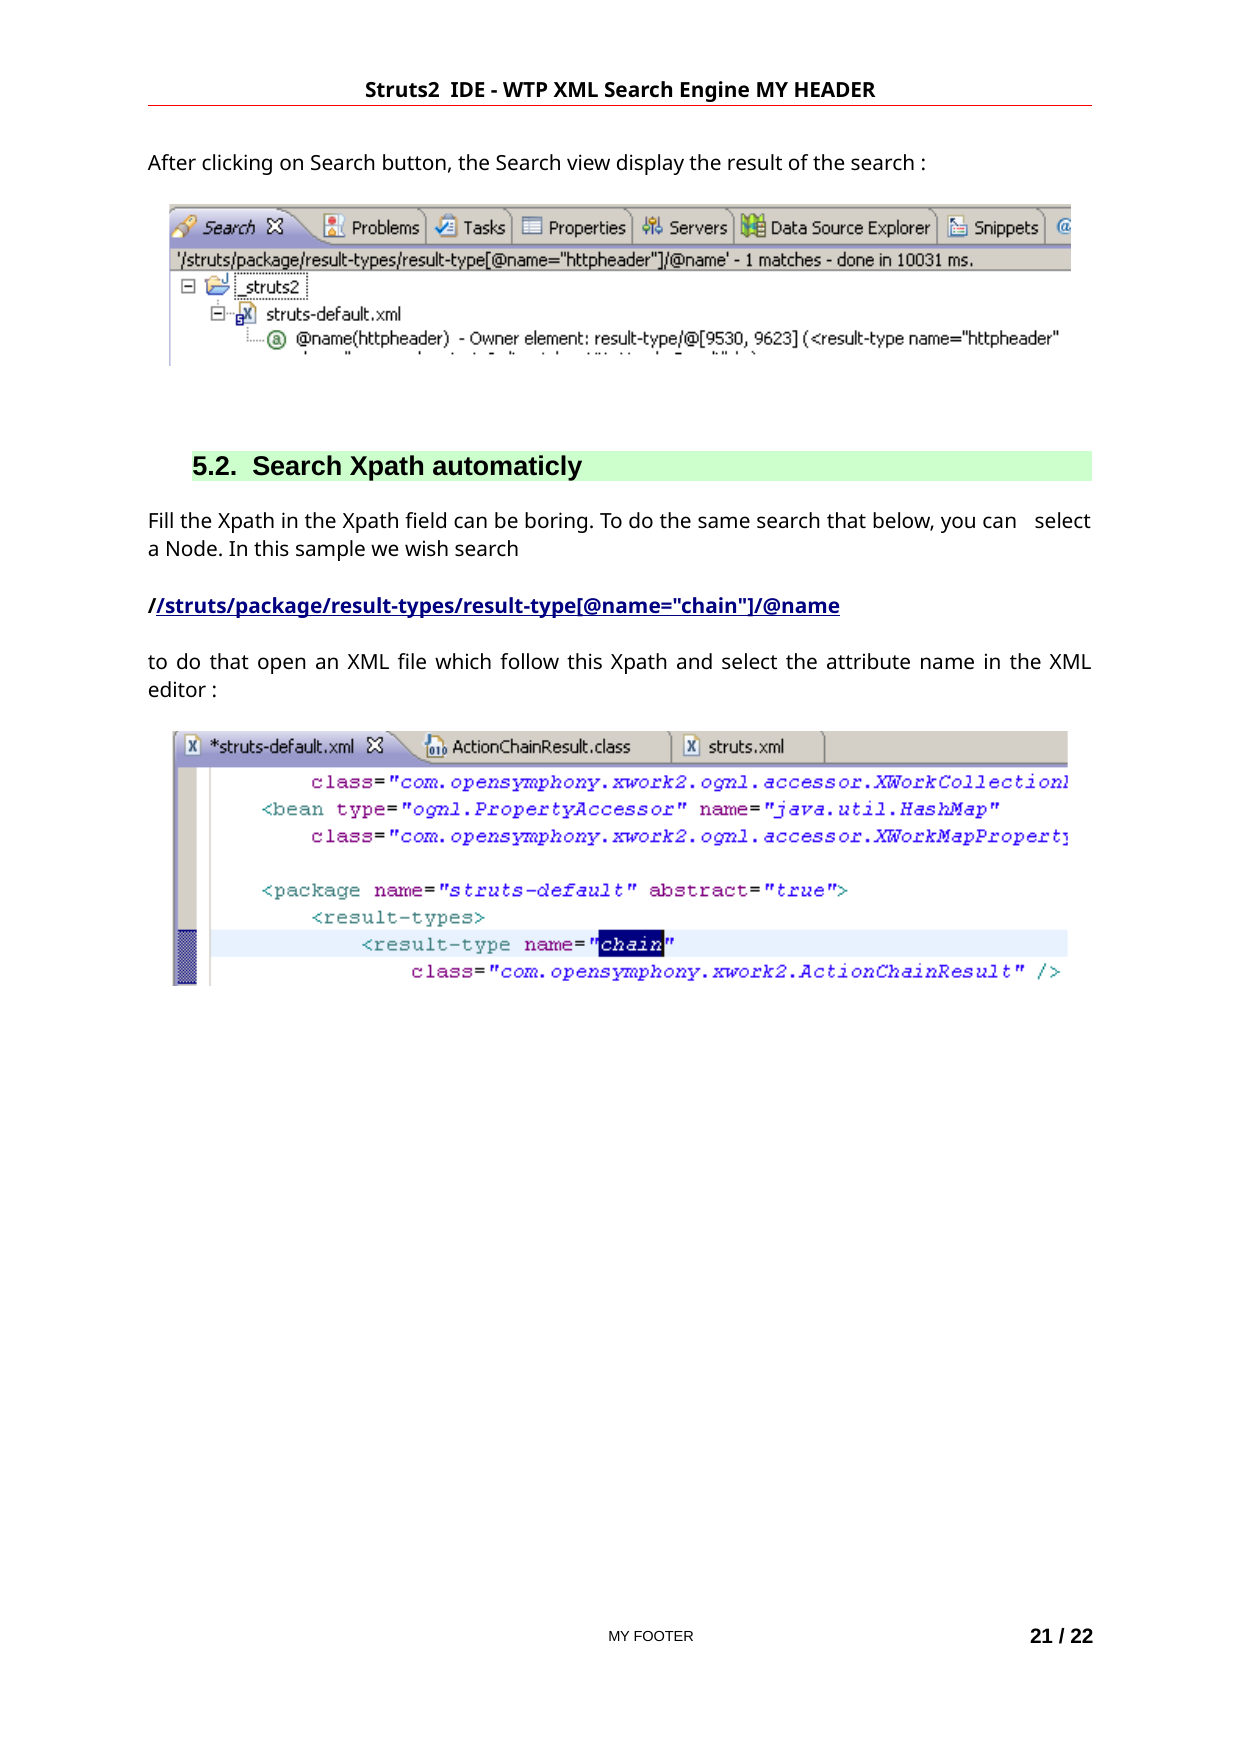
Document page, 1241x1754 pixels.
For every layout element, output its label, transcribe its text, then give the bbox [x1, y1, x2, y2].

text to do that open an XML file which follow this Xpath and select the attribute name in the XML editor : [148, 647, 1092, 704]
text After clicking on Search button, the Search view display the result of the search : [148, 148, 1092, 176]
text Fill the Xpath in the Xpath field can be boring. To do the same search that below, you can select a Node. In this sample we wish search [148, 506, 1092, 562]
subtitle Search Xpath automaticly [192, 451, 1092, 481]
text //struts/package/result-types/result-type[@name="chain"]/@name [148, 591, 1092, 619]
